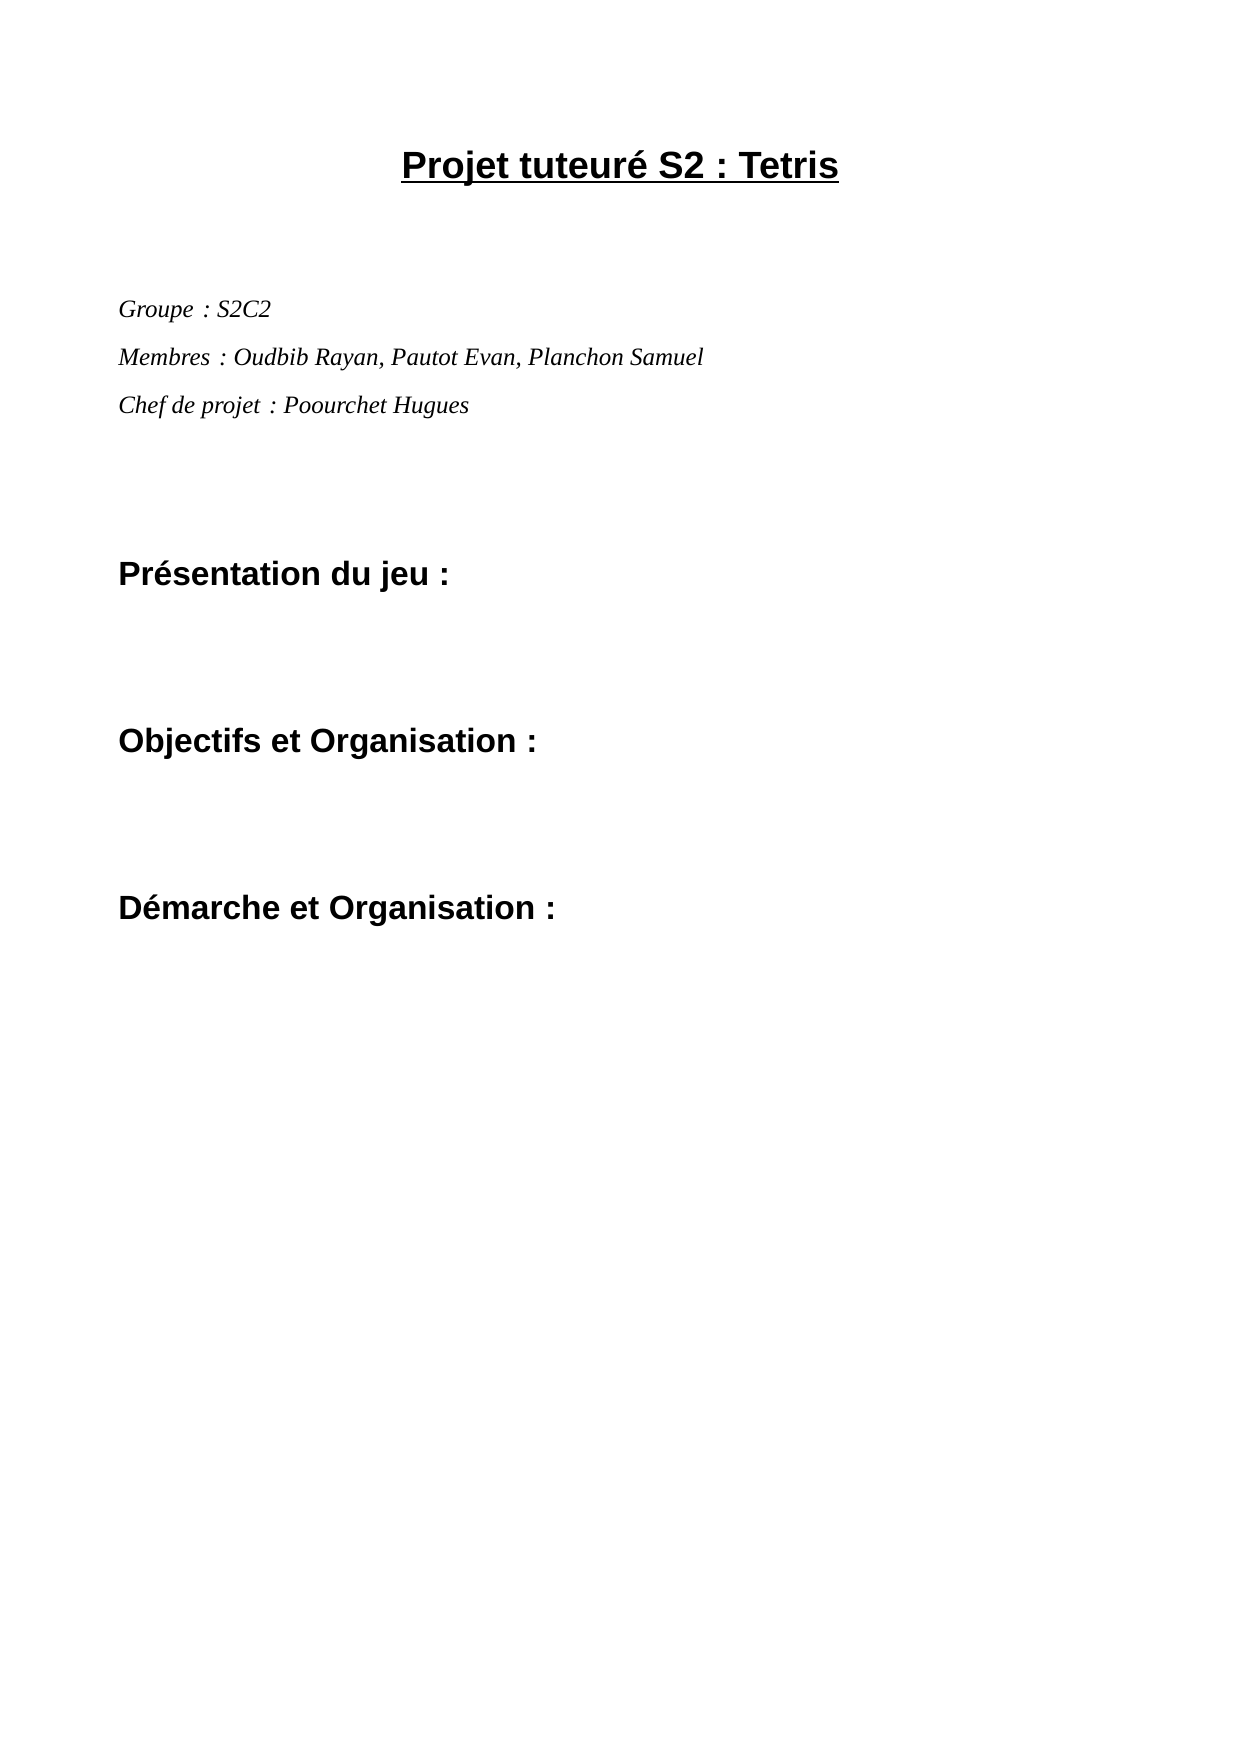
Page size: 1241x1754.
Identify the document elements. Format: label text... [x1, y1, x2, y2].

subtitle Projet tuteuré S2 : Tetris [118, 143, 1122, 187]
text Membres : Oudbib Rayan, Pautot Evan, Planchon Samuel [118, 342, 1122, 371]
subtitle Objectifs et Organisation : [118, 721, 1122, 759]
text Groupe : S2C2 [118, 294, 1122, 323]
text Chef de projet : Poourchet Hugues [118, 390, 1122, 418]
subtitle Présentation du jeu : [118, 553, 1122, 592]
subtitle Démarche et Organisation : [118, 888, 1122, 926]
